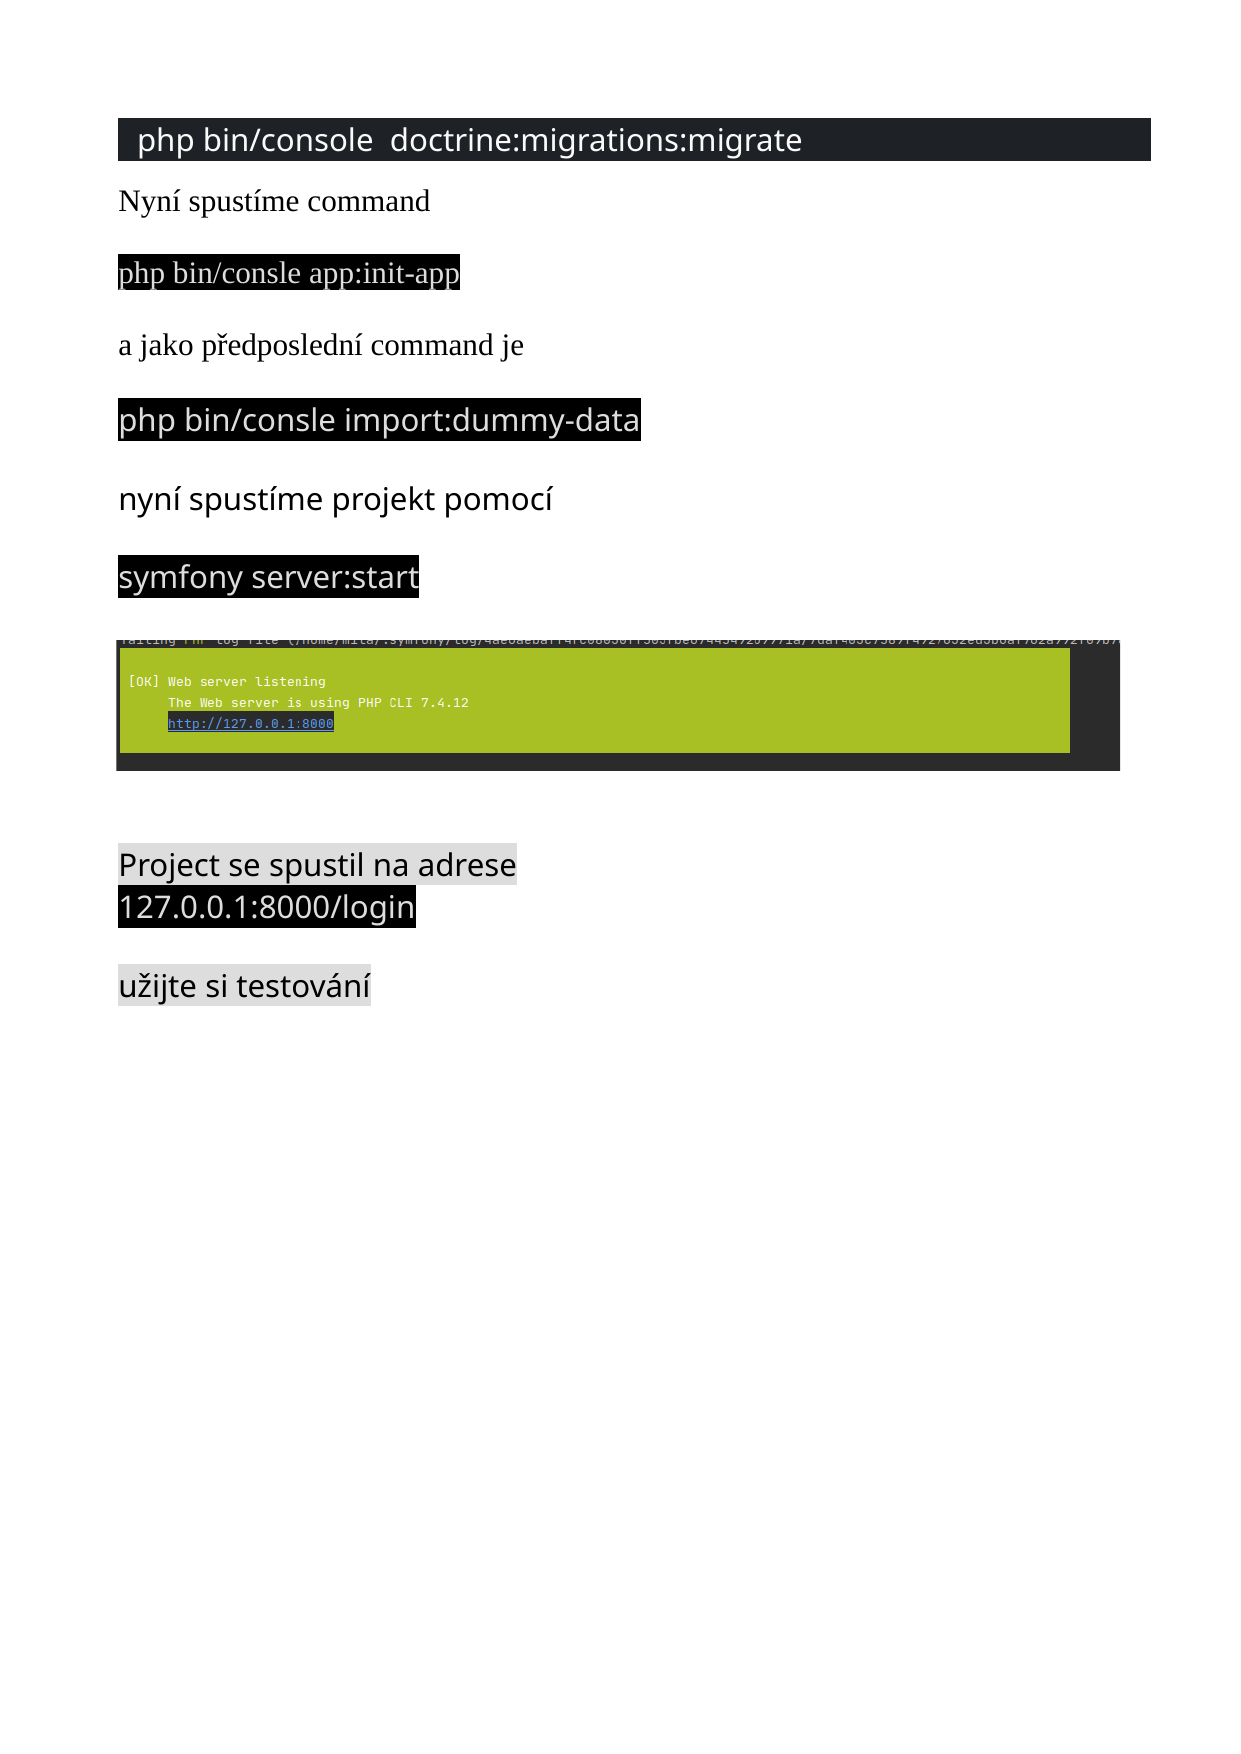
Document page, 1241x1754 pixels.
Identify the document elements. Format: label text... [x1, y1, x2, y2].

text užijte si testování [118, 964, 1122, 1006]
text php bin/consle app:init-app [118, 254, 1122, 290]
text nyní spustíme projekt pomocí [118, 477, 1122, 519]
text php bin/consle import:dummy-data [118, 398, 1122, 441]
text 127.0.0.1:8000/login [118, 885, 1122, 928]
text a jako předposlední command je [118, 326, 1122, 362]
table_header php bin/console doctrine:migrations:migrate [118, 161, 1151, 182]
text Project se spustil na adrese [118, 842, 1122, 885]
picture [116, 640, 1121, 771]
text Nyní spustíme command [118, 182, 1122, 218]
text symfony server:start [118, 555, 1122, 598]
